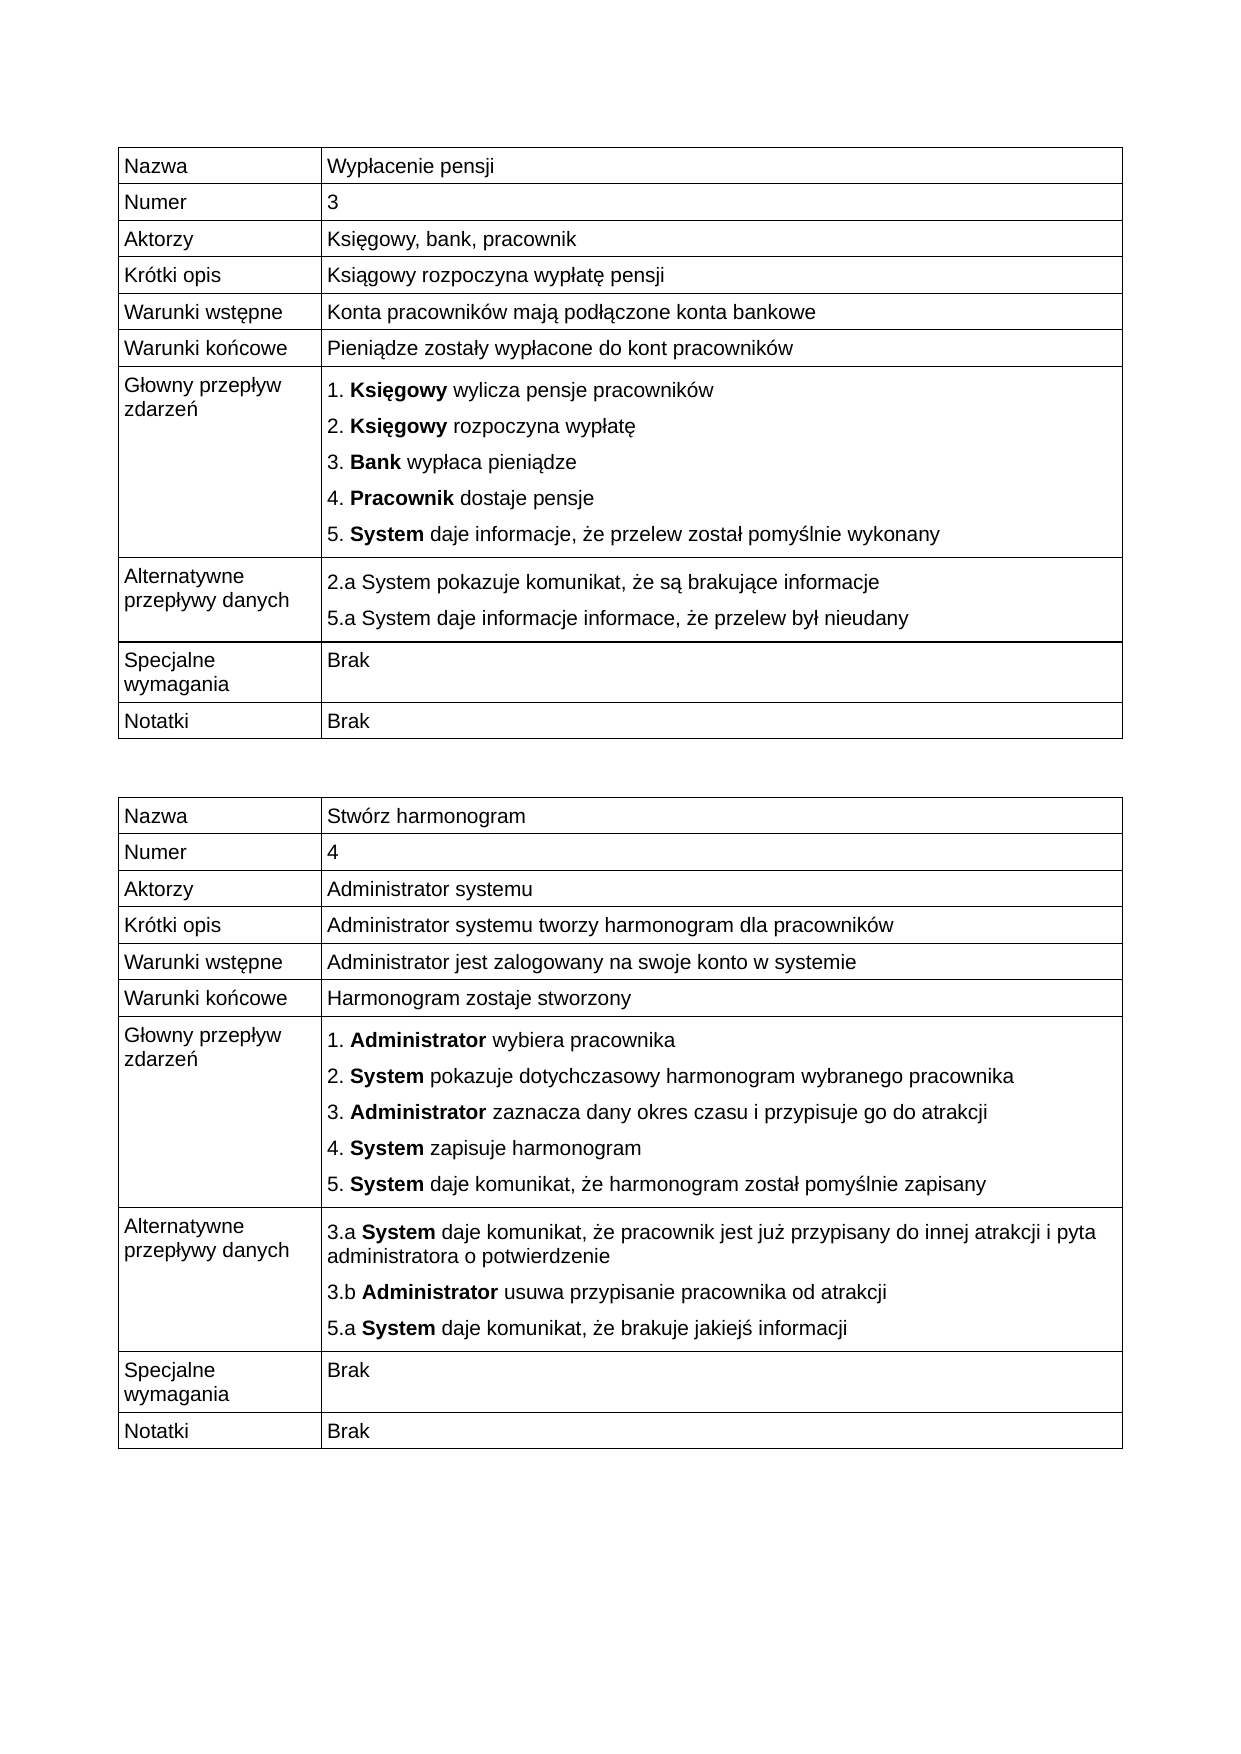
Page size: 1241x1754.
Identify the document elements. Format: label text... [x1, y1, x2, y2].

table_cell Głowny przepływ zdarzeń [119, 367, 321, 557]
table_header Wypłacenie pensji [322, 148, 1122, 183]
table_cell Brak [322, 643, 1122, 702]
table_cell 1. Księgowy wylicza pensje pracowników 2. Księgowy rozpoczyna wypłatę 3. Bank wypłaca pieniądze 4. Pracownik dostaje pensje 5. System daje informacje, że przelew został pomyślnie wykonany [322, 367, 1122, 557]
table_cell Konta pracowników mają podłączone konta bankowe [322, 294, 1122, 329]
table_cell Warunki wstępne [119, 294, 321, 329]
table_header Stwórz harmonogram [322, 798, 1122, 833]
table_cell Brak [322, 1413, 1122, 1448]
table_cell Aktorzy [119, 871, 321, 906]
table_cell Krótki opis [119, 907, 321, 943]
table_cell Harmonogram zostaje stworzony [322, 980, 1122, 1016]
table_cell Pieniądze zostały wypłacone do kont pracowników [322, 330, 1122, 366]
table_cell Alternatywne przepływy danych [119, 1208, 321, 1351]
table_header Nazwa [119, 148, 321, 183]
table_cell Numer [119, 184, 321, 220]
table_cell Warunki wstępne [119, 944, 321, 979]
table_cell Warunki końcowe [119, 330, 321, 366]
table_header Nazwa [119, 798, 321, 833]
table_cell Głowny przepływ zdarzeń [119, 1017, 321, 1207]
table_cell 4 [322, 834, 1122, 870]
table_cell Brak [322, 703, 1122, 738]
table_cell Brak [322, 1352, 1122, 1412]
table_cell Administrator systemu tworzy harmonogram dla pracowników [322, 907, 1122, 943]
table_cell Notatki [119, 703, 321, 738]
table_cell Księgowy, bank, pracownik [322, 221, 1122, 256]
table_cell Alternatywne przepływy danych [119, 558, 321, 641]
table_cell 3.a System daje komunikat, że pracownik jest już przypisany do innej atrakcji i pyta administratora o potwierdzenie 3.b Administrator usuwa przypisanie pracownika od atrakcji 5.a System daje komunikat, że brakuje jakiejś informacji [322, 1208, 1122, 1351]
table_cell Administrator jest zalogowany na swoje konto w systemie [322, 944, 1122, 979]
table_cell Numer [119, 834, 321, 870]
table_cell Warunki końcowe [119, 980, 321, 1016]
table_cell Specjalne wymagania [119, 1352, 321, 1412]
table_cell Ksiągowy rozpoczyna wypłatę pensji [322, 257, 1122, 293]
table_cell Aktorzy [119, 221, 321, 256]
table_cell 1. Administrator wybiera pracownika 2. System pokazuje dotychczasowy harmonogram wybranego pracownika 3. Administrator zaznacza dany okres czasu i przypisuje go do atrakcji 4. System zapisuje harmonogram 5. System daje komunikat, że harmonogram został pomyślnie zapisany [322, 1017, 1122, 1207]
table_cell Administrator systemu [322, 871, 1122, 906]
table_cell Specjalne wymagania [119, 643, 321, 702]
table_cell Notatki [119, 1413, 321, 1448]
table_cell 3 [322, 184, 1122, 220]
table_cell Krótki opis [119, 257, 321, 293]
table_cell 2.a System pokazuje komunikat, że są brakujące informacje 5.a System daje informacje informace, że przelew był nieudany [322, 558, 1122, 641]
